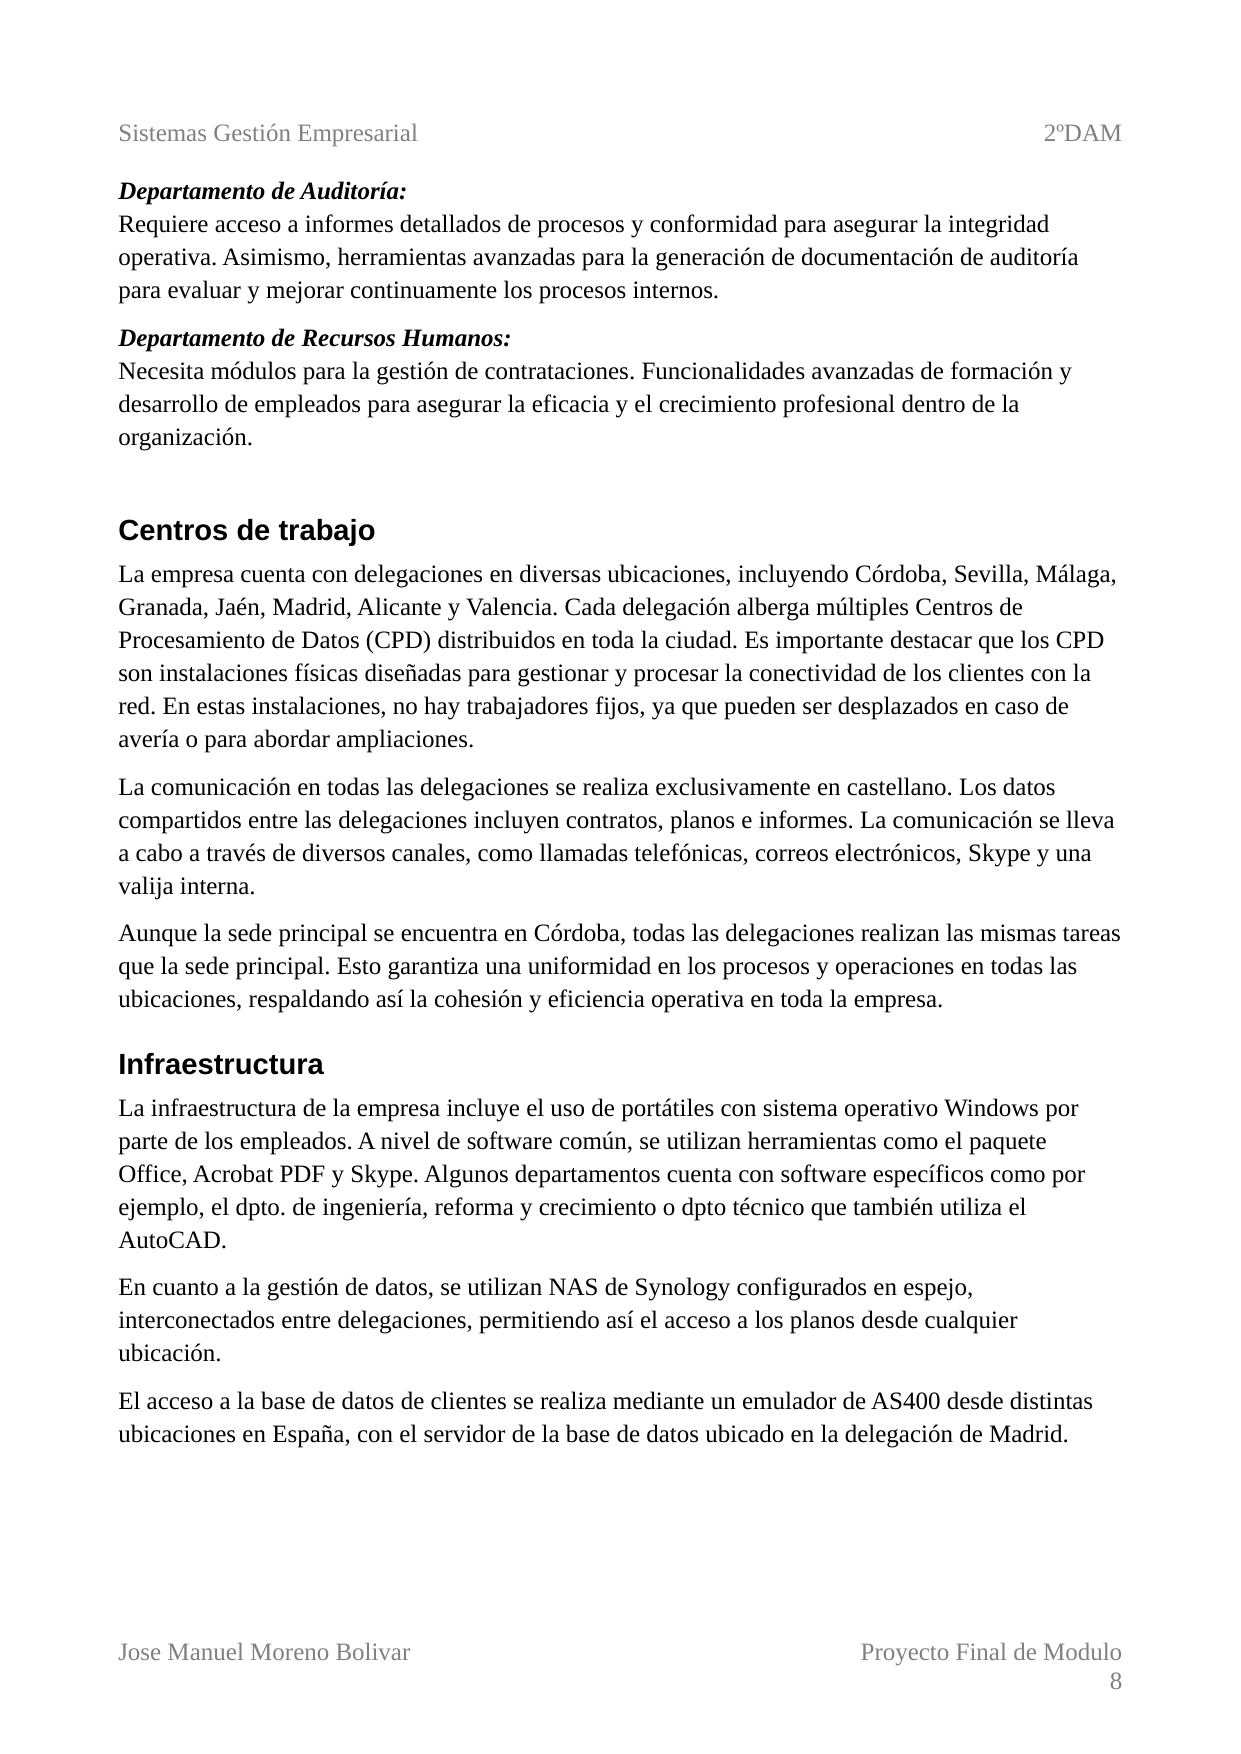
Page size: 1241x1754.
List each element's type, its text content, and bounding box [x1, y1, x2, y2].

subtitle Infraestructura [118, 1047, 1122, 1080]
text Departamento de Auditoría: Requiere acceso a informes detallados de procesos y conformidad para asegurar la integridad operativa. Asimismo, herramientas avanzadas para la generación de documentación de auditoría para evaluar y mejorar continuamente los procesos internos. [118, 176, 1122, 304]
text La comunicación en todas las delegaciones se realiza exclusivamente en castellano. Los datos compartidos entre las delegaciones incluyen contratos, planos e informes. La comunicación se lleva a cabo a través de diversos canales, como llamadas telefónicas, correos electrónicos, Skype y una valija interna. [118, 772, 1122, 899]
text El acceso a la base de datos de clientes se realiza mediante un emulador de AS400 desde distintas ubicaciones en España, con el servidor de la base de datos ubicado en la delegación de Madrid. [118, 1386, 1122, 1448]
subtitle Centros de trabajo [118, 513, 1122, 547]
text En cuanto a la gestión de datos, se utilizan NAS de Synology configurados en espejo, interconectados entre delegaciones, permitiendo así el acceso a los planos desde cualquier ubicación. [118, 1272, 1122, 1367]
text Departamento de Recursos Humanos: Necesita módulos para la gestión de contrataciones. Funcionalidades avanzadas de formación y desarrollo de empleados para asegurar la eficacia y el crecimiento profesional dentro de la organización. [118, 323, 1122, 451]
text Aunque la sede principal se encuentra en Córdoba, todas las delegaciones realizan las mismas tareas que la sede principal. Esto garantiza una uniformidad en los procesos y operaciones en todas las ubicaciones, respaldando así la cohesión y eficiencia operativa en toda la empresa. [118, 918, 1122, 1013]
text La infraestructura de la empresa incluye el uso de portátiles con sistema operativo Windows por parte de los empleados. A nivel de software común, se utilizan herramientas como el paquete Office, Acrobat PDF y Skype. Algunos departamentos cuenta con software específicos como por ejemplo, el dpto. de ingeniería, reforma y crecimiento o dpto técnico que también utiliza el AutoCAD. [118, 1093, 1122, 1253]
text La empresa cuenta con delegaciones en diversas ubicaciones, incluyendo Córdoba, Sevilla, Málaga, Granada, Jaén, Madrid, Alicante y Valencia. Cada delegación alberga múltiples Centros de Procesamiento de Datos (CPD) distribuidos en toda la ciudad. Es importante destacar que los CPD son instalaciones físicas diseñadas para gestionar y procesar la conectividad de los clientes con la red. En estas instalaciones, no hay trabajadores fijos, ya que pueden ser desplazados en caso de avería o para abordar ampliaciones. [118, 559, 1122, 753]
